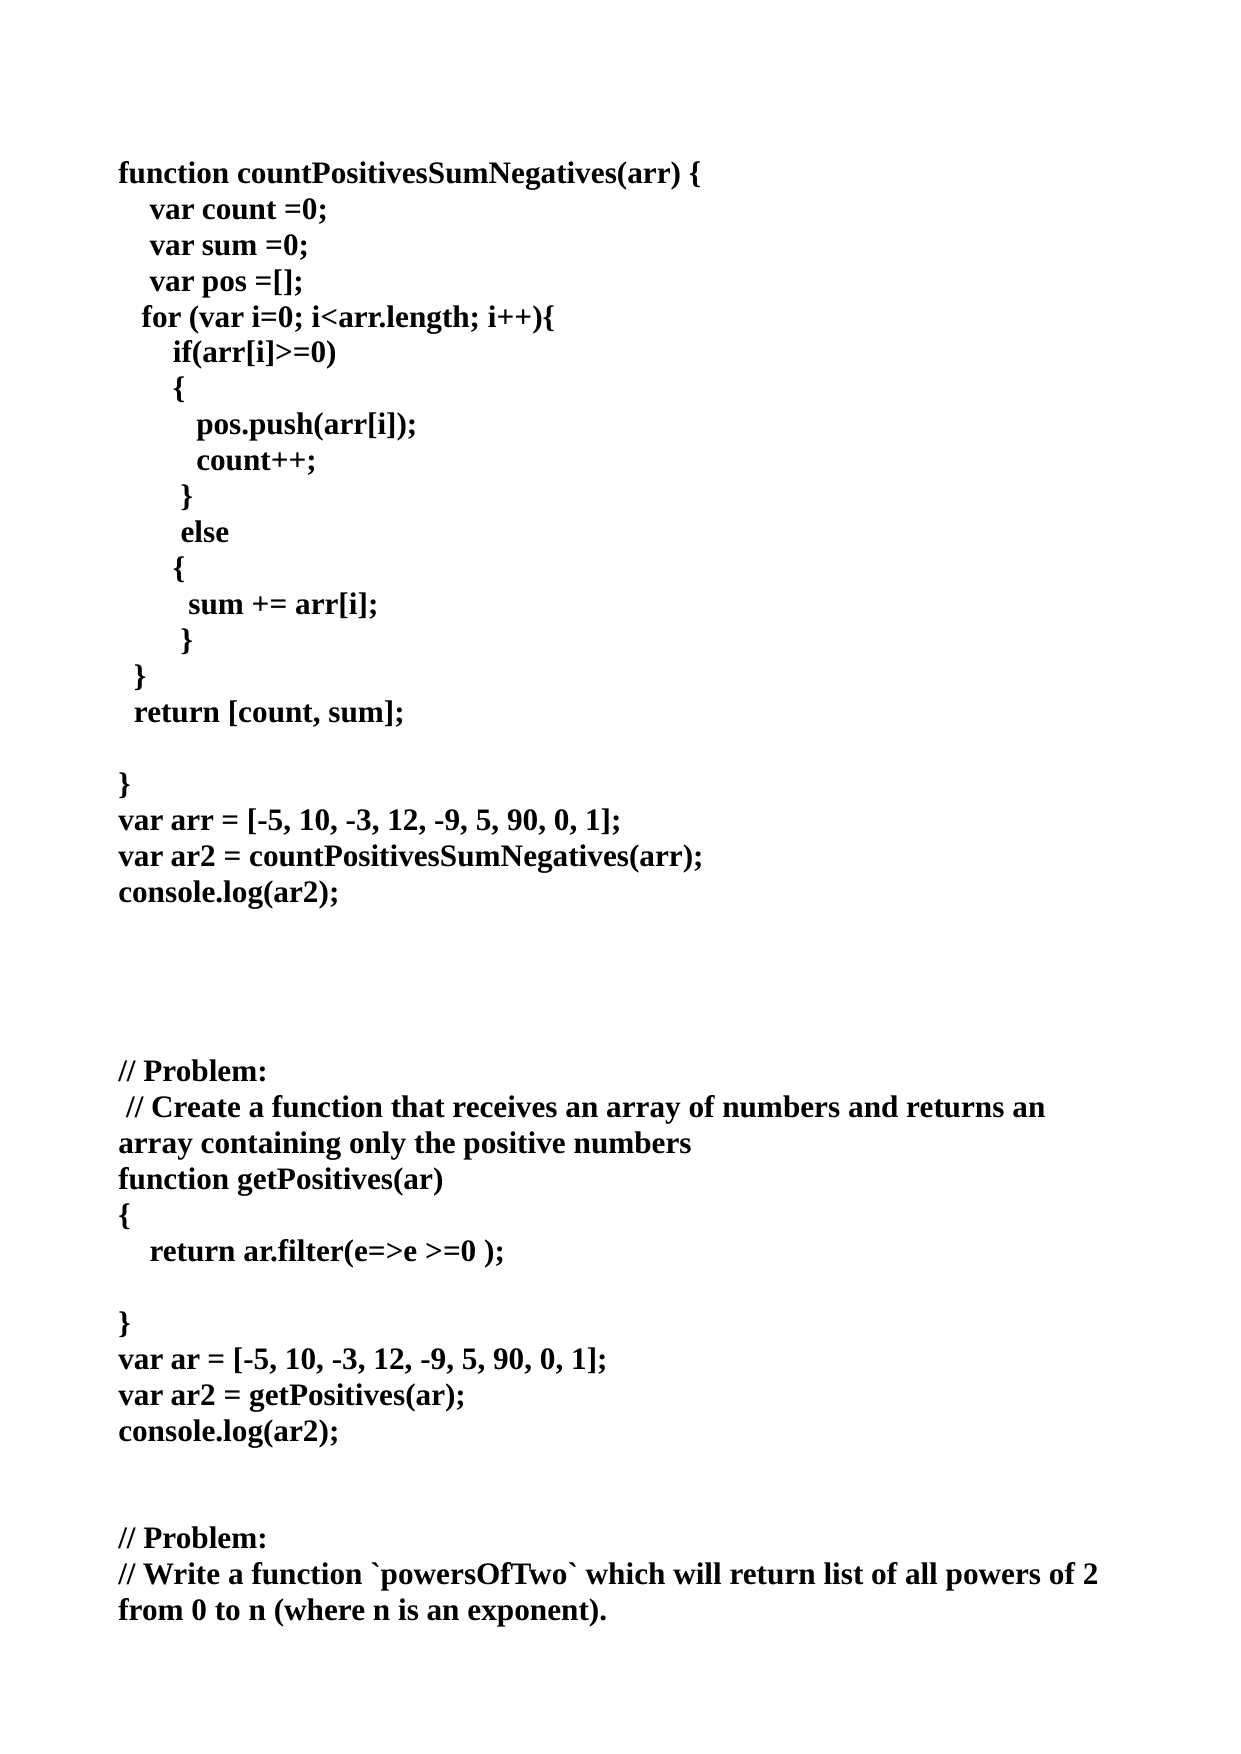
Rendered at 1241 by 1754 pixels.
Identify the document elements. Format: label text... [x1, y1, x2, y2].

text } [118, 621, 1122, 657]
text if(arr[i]>=0) [118, 334, 1122, 370]
text // Write a function `powersOfTwo` which will return list of all powers of 2 from 0 to n (where n is an exponent). [118, 1556, 1122, 1627]
text { [118, 1196, 1122, 1232]
text } [118, 1304, 1122, 1340]
text { [118, 370, 1122, 406]
text var ar2 = countPositivesSumNegatives(arr); [118, 837, 1122, 873]
text else [118, 513, 1122, 549]
text } [118, 477, 1122, 513]
text var count =0; [118, 190, 1122, 226]
text var pos =[]; [118, 262, 1122, 298]
text function countPositivesSumNegatives(arr) { [118, 154, 1122, 190]
text var ar = [-5, 10, -3, 12, -9, 5, 90, 0, 1]; [118, 1340, 1122, 1376]
text return [count, sum]; [118, 693, 1122, 729]
text function getPositives(ar) [118, 1160, 1122, 1196]
text var sum =0; [118, 226, 1122, 262]
text // Problem: [118, 1052, 1122, 1088]
text return ar.filter(e=>e >=0 ); [118, 1232, 1122, 1268]
text var arr = [-5, 10, -3, 12, -9, 5, 90, 0, 1]; [118, 801, 1122, 837]
text sum += arr[i]; [118, 585, 1122, 621]
text } [118, 765, 1122, 801]
text } [118, 657, 1122, 693]
text // Create a function that receives an array of numbers and returns an array containing only the positive numbers [118, 1088, 1122, 1160]
text // Problem: [118, 1520, 1122, 1556]
text var ar2 = getPositives(ar); [118, 1376, 1122, 1412]
text { [118, 549, 1122, 585]
text console.log(ar2); [118, 873, 1122, 909]
text for (var i=0; i<arr.length; i++){ [118, 298, 1122, 334]
text pos.push(arr[i]); [118, 406, 1122, 442]
text count++; [118, 442, 1122, 477]
text console.log(ar2); [118, 1412, 1122, 1448]
